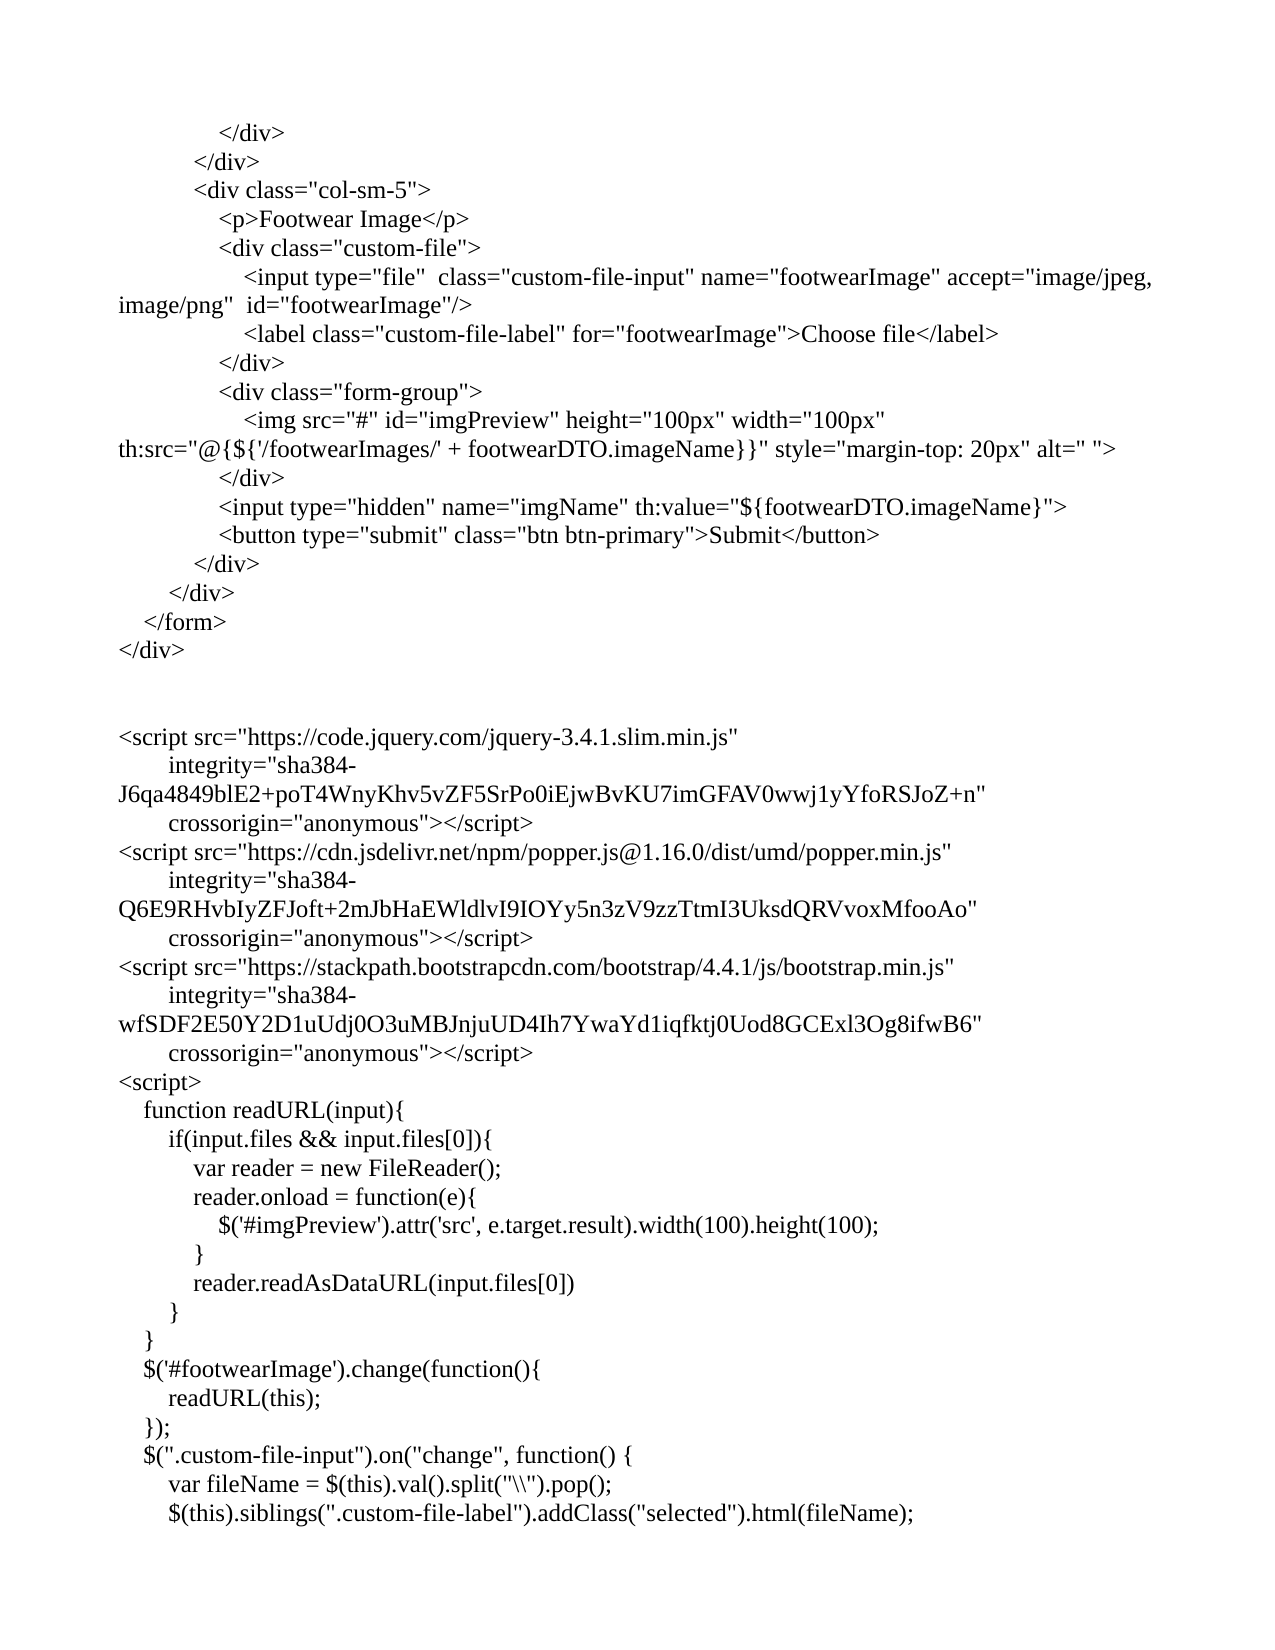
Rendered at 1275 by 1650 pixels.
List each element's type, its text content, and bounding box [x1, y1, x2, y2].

text <img src="#" id="imgPreview" height="100px" width="100px" th:src="@{${'/footwearImages/' + footwearDTO.imageName}}" style="margin-top: 20px" alt=" "> [118, 406, 1157, 463]
text crossorigin="anonymous"></script> [118, 1038, 1157, 1067]
text if(input.files && input.files[0]){ [118, 1124, 1157, 1153]
text </div> [118, 147, 1157, 176]
text } [118, 1239, 1157, 1268]
text $(this).siblings(".custom-file-label").addClass("selected").html(fileName); [118, 1498, 1157, 1527]
text <div class="form-group"> [118, 377, 1157, 406]
text $('#footwearImage').change(function(){ [118, 1354, 1157, 1383]
text <input type="hidden" name="imgName" th:value="${footwearDTO.imageName}"> [118, 492, 1157, 521]
text function readURL(input){ [118, 1096, 1157, 1124]
text $('#imgPreview').attr('src', e.target.result).width(100).height(100); [118, 1211, 1157, 1239]
text </div> [118, 463, 1157, 492]
text crossorigin="anonymous"></script> [118, 923, 1157, 952]
text <script src="https://stackpath.bootstrapcdn.com/bootstrap/4.4.1/js/bootstrap.min.js" [118, 952, 1157, 981]
text <p>Footwear Image</p> [118, 204, 1157, 233]
text </div> [118, 549, 1157, 578]
text </div> [118, 578, 1157, 607]
text integrity="sha384-Q6E9RHvbIyZFJoft+2mJbHaEWldlvI9IOYy5n3zV9zzTtmI3UksdQRVvoxMfooAo" [118, 866, 1157, 923]
text reader.onload = function(e){ [118, 1182, 1157, 1211]
text crossorigin="anonymous"></script> [118, 808, 1157, 837]
text <script> [118, 1067, 1157, 1096]
text var fileName = $(this).val().split("\\").pop(); [118, 1469, 1157, 1498]
text reader.readAsDataURL(input.files[0]) [118, 1268, 1157, 1297]
text <button type="submit" class="btn btn-primary">Submit</button> [118, 521, 1157, 549]
text readURL(this); [118, 1383, 1157, 1412]
text </div> [118, 636, 1157, 664]
text <script src="https://code.jquery.com/jquery-3.4.1.slim.min.js" [118, 722, 1157, 751]
text <div class="col-sm-5"> [118, 176, 1157, 204]
text <input type="file" class="custom-file-input" name="footwearImage" accept="image/jpeg, image/png" id="footwearImage"/> [118, 262, 1157, 319]
text </form> [118, 607, 1157, 636]
text <div class="custom-file"> [118, 233, 1157, 262]
text </div> [118, 118, 1157, 147]
text integrity="sha384-J6qa4849blE2+poT4WnyKhv5vZF5SrPo0iEjwBvKU7imGFAV0wwj1yYfoRSJoZ+n" [118, 751, 1157, 808]
text $(".custom-file-input").on("change", function() { [118, 1441, 1157, 1469]
text <script src="https://cdn.jsdelivr.net/npm/popper.js@1.16.0/dist/umd/popper.min.js" [118, 837, 1157, 866]
text <label class="custom-file-label" for="footwearImage">Choose file</label> [118, 319, 1157, 348]
text }); [118, 1412, 1157, 1441]
text var reader = new FileReader(); [118, 1153, 1157, 1182]
text </div> [118, 348, 1157, 377]
text } [118, 1297, 1157, 1326]
text integrity="sha384-wfSDF2E50Y2D1uUdj0O3uMBJnjuUD4Ih7YwaYd1iqfktj0Uod8GCExl3Og8ifwB6" [118, 981, 1157, 1038]
text } [118, 1326, 1157, 1354]
